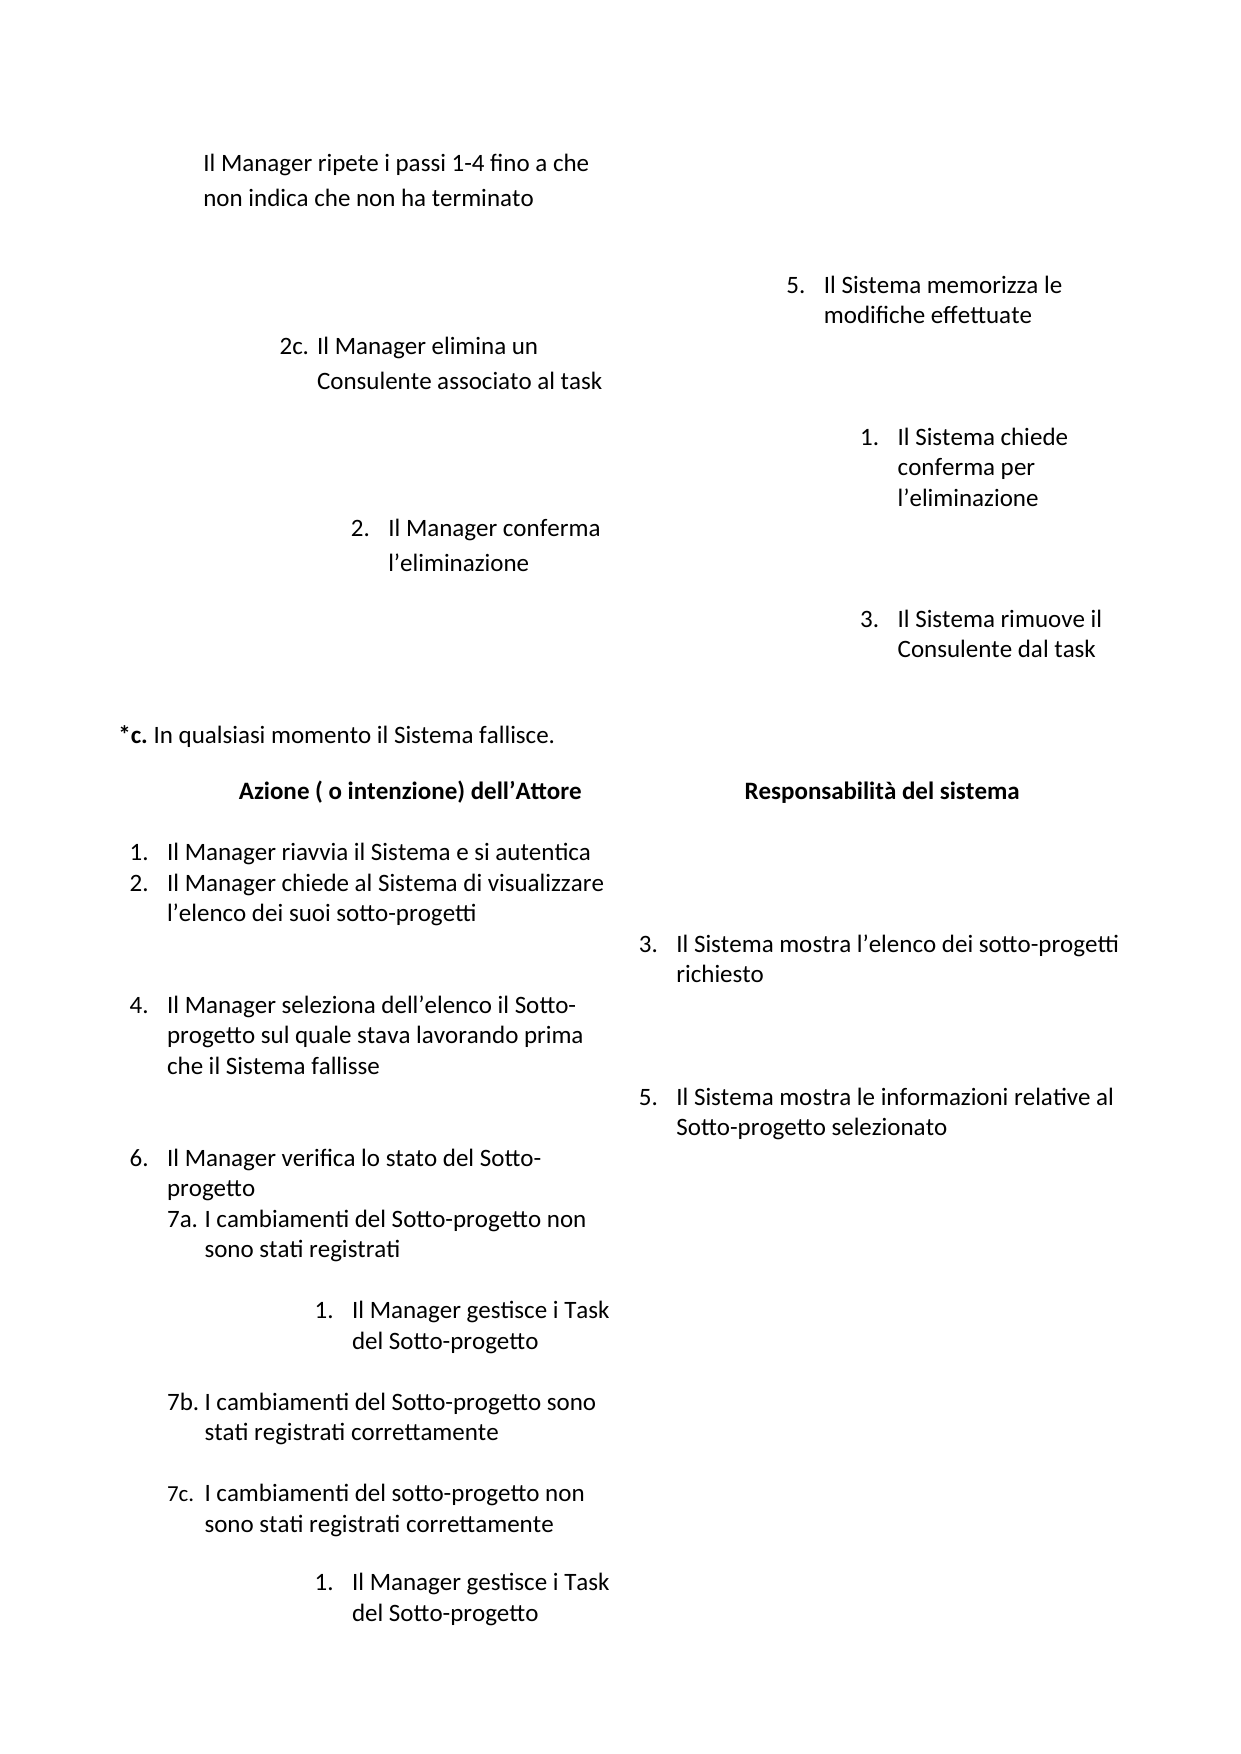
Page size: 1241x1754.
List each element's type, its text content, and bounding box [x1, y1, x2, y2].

table_cell I cambiamenti del Sotto-progetto sono stati registrati correttamente [118, 1386, 627, 1477]
table_header Azione ( o intenzione) dell’Attore [118, 776, 627, 837]
table_cell Il Manager ripete i passi 1-4 fino a che non indica che non ha terminato [118, 148, 627, 269]
table_cell Il Sistema mostra l’elenco dei sotto-progetti richiesto [628, 928, 1137, 989]
table_cell [628, 1478, 1137, 1567]
table_cell [118, 421, 627, 512]
table_cell [628, 867, 1137, 928]
table_cell [628, 1386, 1137, 1477]
table_cell [628, 1203, 1137, 1294]
table_cell [628, 837, 1137, 867]
table_cell Il Manager verifica lo stato del Sotto-progetto [118, 1142, 627, 1203]
table_cell [628, 1294, 1137, 1386]
table_cell Il Sistema rimuove il Consulente dal task [628, 603, 1137, 664]
table_cell [628, 1142, 1137, 1203]
table_header Responsabilità del sistema [628, 776, 1137, 837]
table_cell [118, 928, 627, 989]
table_cell [628, 148, 1137, 269]
table_cell [628, 989, 1137, 1081]
text *c. In qualsiasi momento il Sistema fallisce. [118, 720, 1122, 750]
table_cell Il Manager elimina un Consulente associato al task [118, 330, 627, 421]
table_cell [628, 512, 1137, 603]
table_cell [118, 269, 627, 330]
table_cell Il Sistema memorizza le modifiche effettuate [628, 269, 1137, 330]
table_cell Il Manager seleziona dell’elenco il Sotto-progetto sul quale stava lavorando prima che il Sistema fallisse [118, 989, 627, 1081]
table_cell I cambiamenti del Sotto-progetto non sono stati registrati [118, 1203, 627, 1294]
table_cell Il Sistema mostra le informazioni relative al Sotto-progetto selezionato [628, 1081, 1137, 1142]
table_cell [118, 603, 627, 664]
table_cell Il Manager gestisce i Task del Sotto-progetto [118, 1567, 627, 1628]
table_cell Il Manager chiede al Sistema di visualizzare l’elenco dei suoi sotto-progetti [118, 867, 627, 928]
table_cell Il Manager gestisce i Task del Sotto-progetto [118, 1294, 627, 1386]
table_cell Il Sistema chiede conferma per l’eliminazione [628, 421, 1137, 512]
table_cell Il Manager conferma l’eliminazione [118, 512, 627, 603]
table_cell I cambiamenti del sotto-progetto non sono stati registrati correttamente [118, 1478, 627, 1567]
table_cell [628, 330, 1137, 421]
table_cell Il Manager riavvia il Sistema e si autentica [118, 837, 627, 867]
table_cell [118, 1081, 627, 1142]
table_cell [628, 1567, 1137, 1628]
